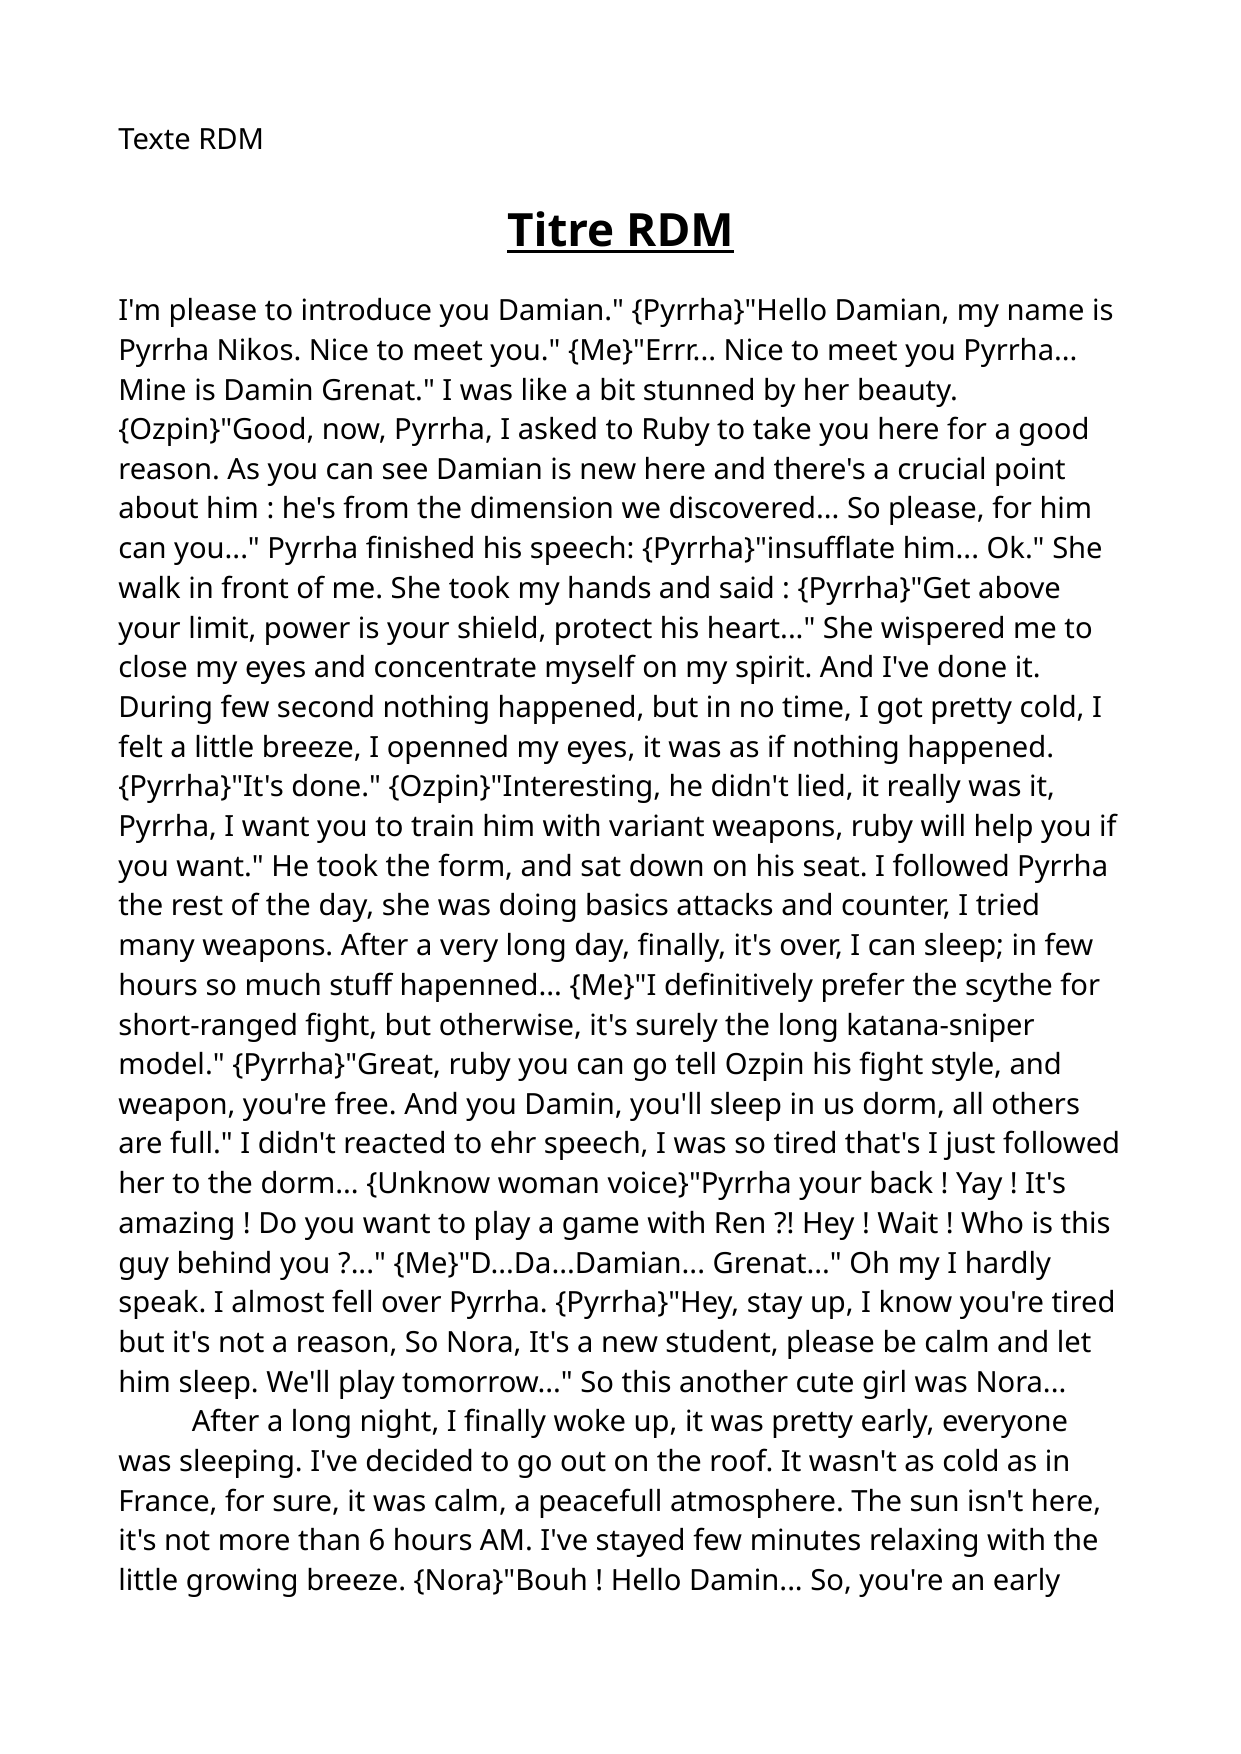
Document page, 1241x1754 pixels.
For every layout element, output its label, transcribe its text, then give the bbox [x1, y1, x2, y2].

text After a long night, I finally woke up, it was pretty early, everyone was sleeping. I've decided to go out on the roof. It wasn't as cold as in France, for sure, it was calm, a peacefull atmosphere. The sun isn't here, it's not more than 6 hours AM. I've stayed few minutes relaxing with the little growing breeze. {Nora}"Bouh ! Hello Damin... So, you're an early [118, 1401, 1122, 1599]
text I'm please to introduce you Damian." {Pyrrha}"Hello Damian, my name is Pyrrha Nikos. Nice to meet you." {Me}"Errr... Nice to meet you Pyrrha... Mine is Damin Grenat." I was like a bit stunned by her beauty. {Ozpin}"Good, now, Pyrrha, I asked to Ruby to take you here for a good reason. As you can see Damian is new here and there's a crucial point about him : he's from the dimension we discovered... So please, for him can you..." Pyrrha finished his speech: {Pyrrha}"insufflate him... Ok." She walk in front of me. She took my hands and said : {Pyrrha}"Get above your limit, power is your shield, protect his heart..." She wispered me to close my eyes and concentrate myself on my spirit. And I've done it. During few second nothing happened, but in no time, I got pretty cold, I felt a little breeze, I openned my eyes, it was as if nothing happened. {Pyrrha}"It's done." {Ozpin}"Interesting, he didn't lied, it really was it, Pyrrha, I want you to train him with variant weapons, ruby will help you if you want." He took the form, and sat down on his seat. I followed Pyrrha the rest of the day, she was doing basics attacks and counter, I tried many weapons. After a very long day, finally, it's over, I can sleep; in few hours so much stuff hapenned... {Me}"I definitively prefer the scythe for short-ranged fight, but otherwise, it's surely the long katana-sniper model." {Pyrrha}"Great, ruby you can go tell Ozpin his fight style, and weapon, you're free. And you Damin, you'll sleep in us dorm, all others are full." I didn't reacted to ehr speech, I was so tired that's I just followed her to the dorm... {Unknow woman voice}"Pyrrha your back ! Yay ! It's amazing ! Do you want to play a game with Ren ?! Hey ! Wait ! Who is this guy behind you ?..." {Me}"D...Da...Damian... Grenat..." Oh my I hardly speak. I almost fell over Pyrrha. {Pyrrha}"Hey, stay up, I know you're tired but it's not a reason, So Nora, It's a new student, please be calm and let him sleep. We'll play tomorrow..." So this another cute girl was Nora... [118, 289, 1122, 1401]
